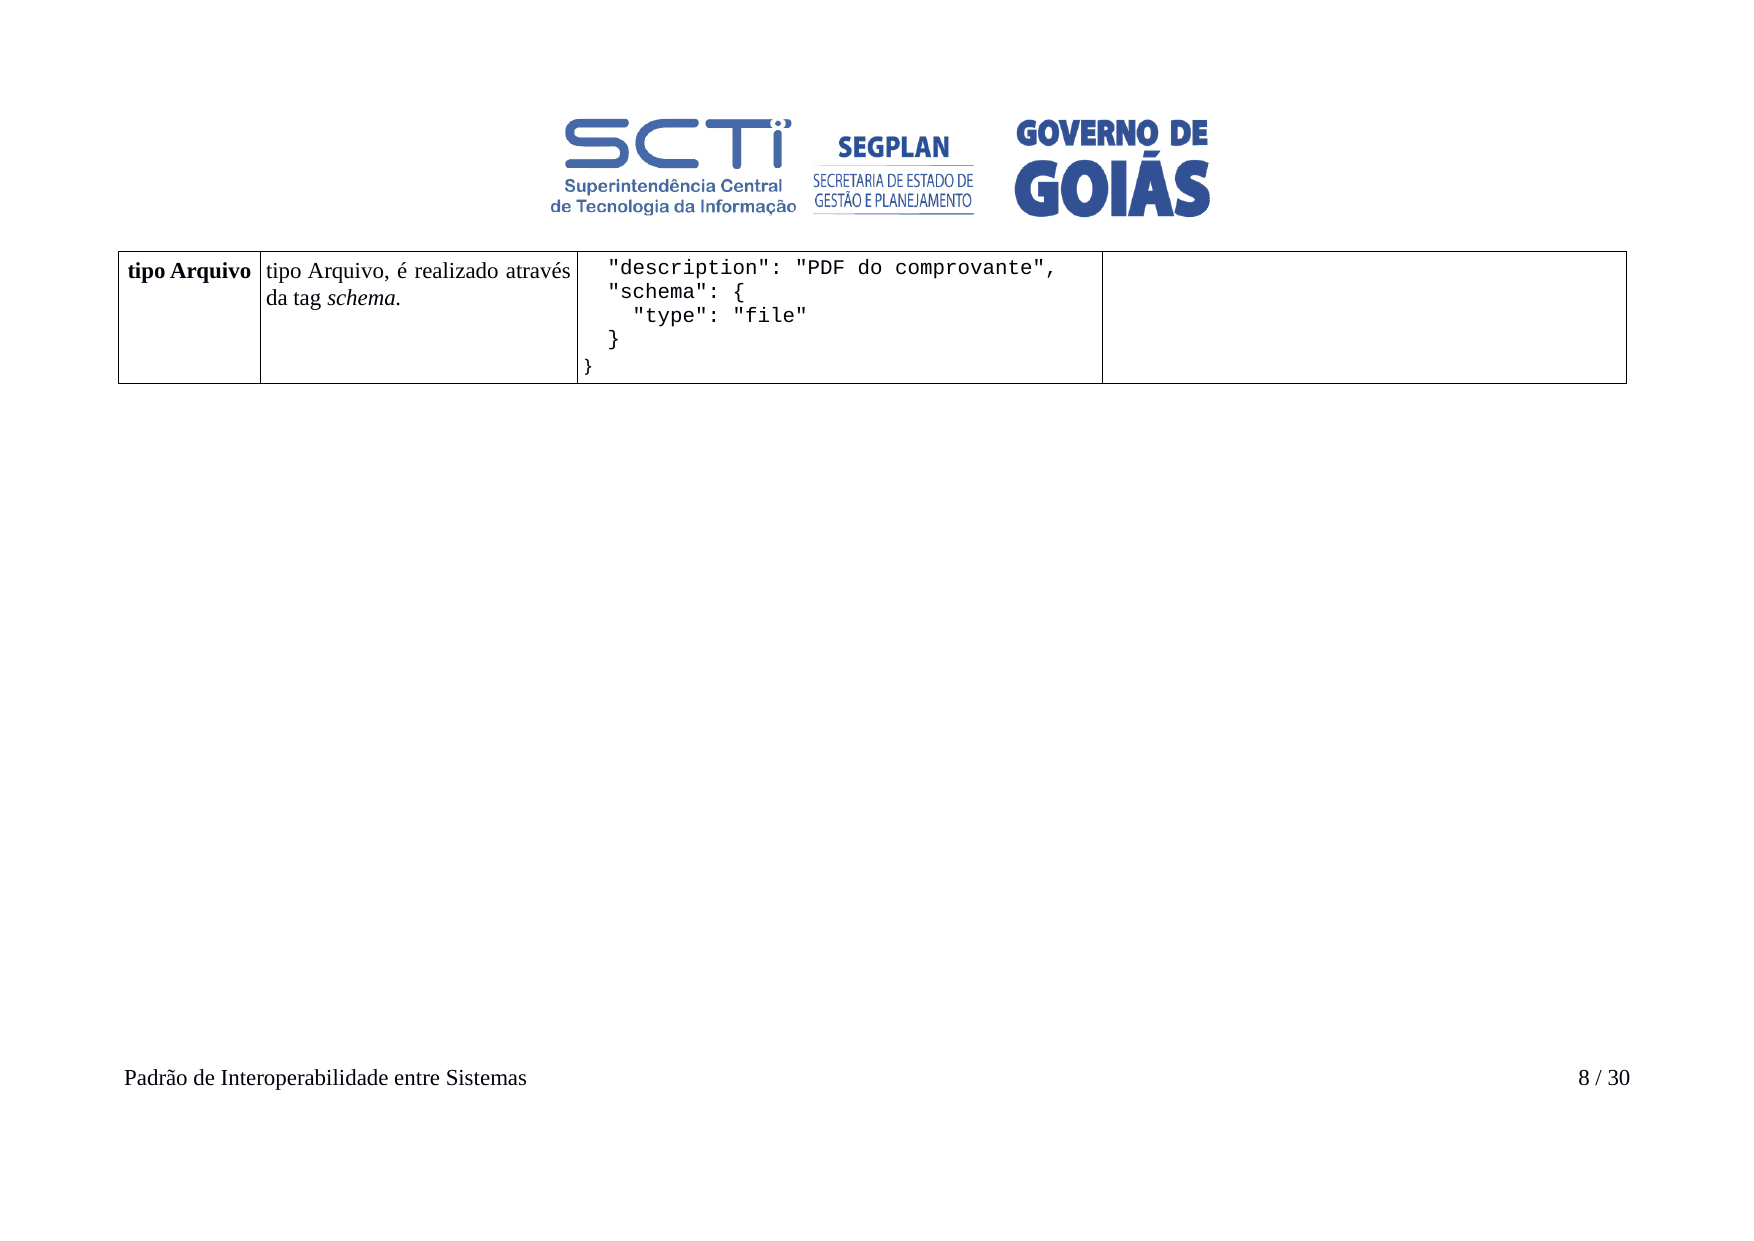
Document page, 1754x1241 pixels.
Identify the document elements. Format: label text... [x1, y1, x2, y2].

table_cell "description": "PDF do comprovante", "schema": { "type": "file" } } [578, 252, 1102, 383]
table_cell tipo Arquivo [119, 252, 260, 383]
table_cell [1103, 252, 1626, 383]
table_cell tipo Arquivo, é realizado através da tag schema. [261, 252, 577, 383]
